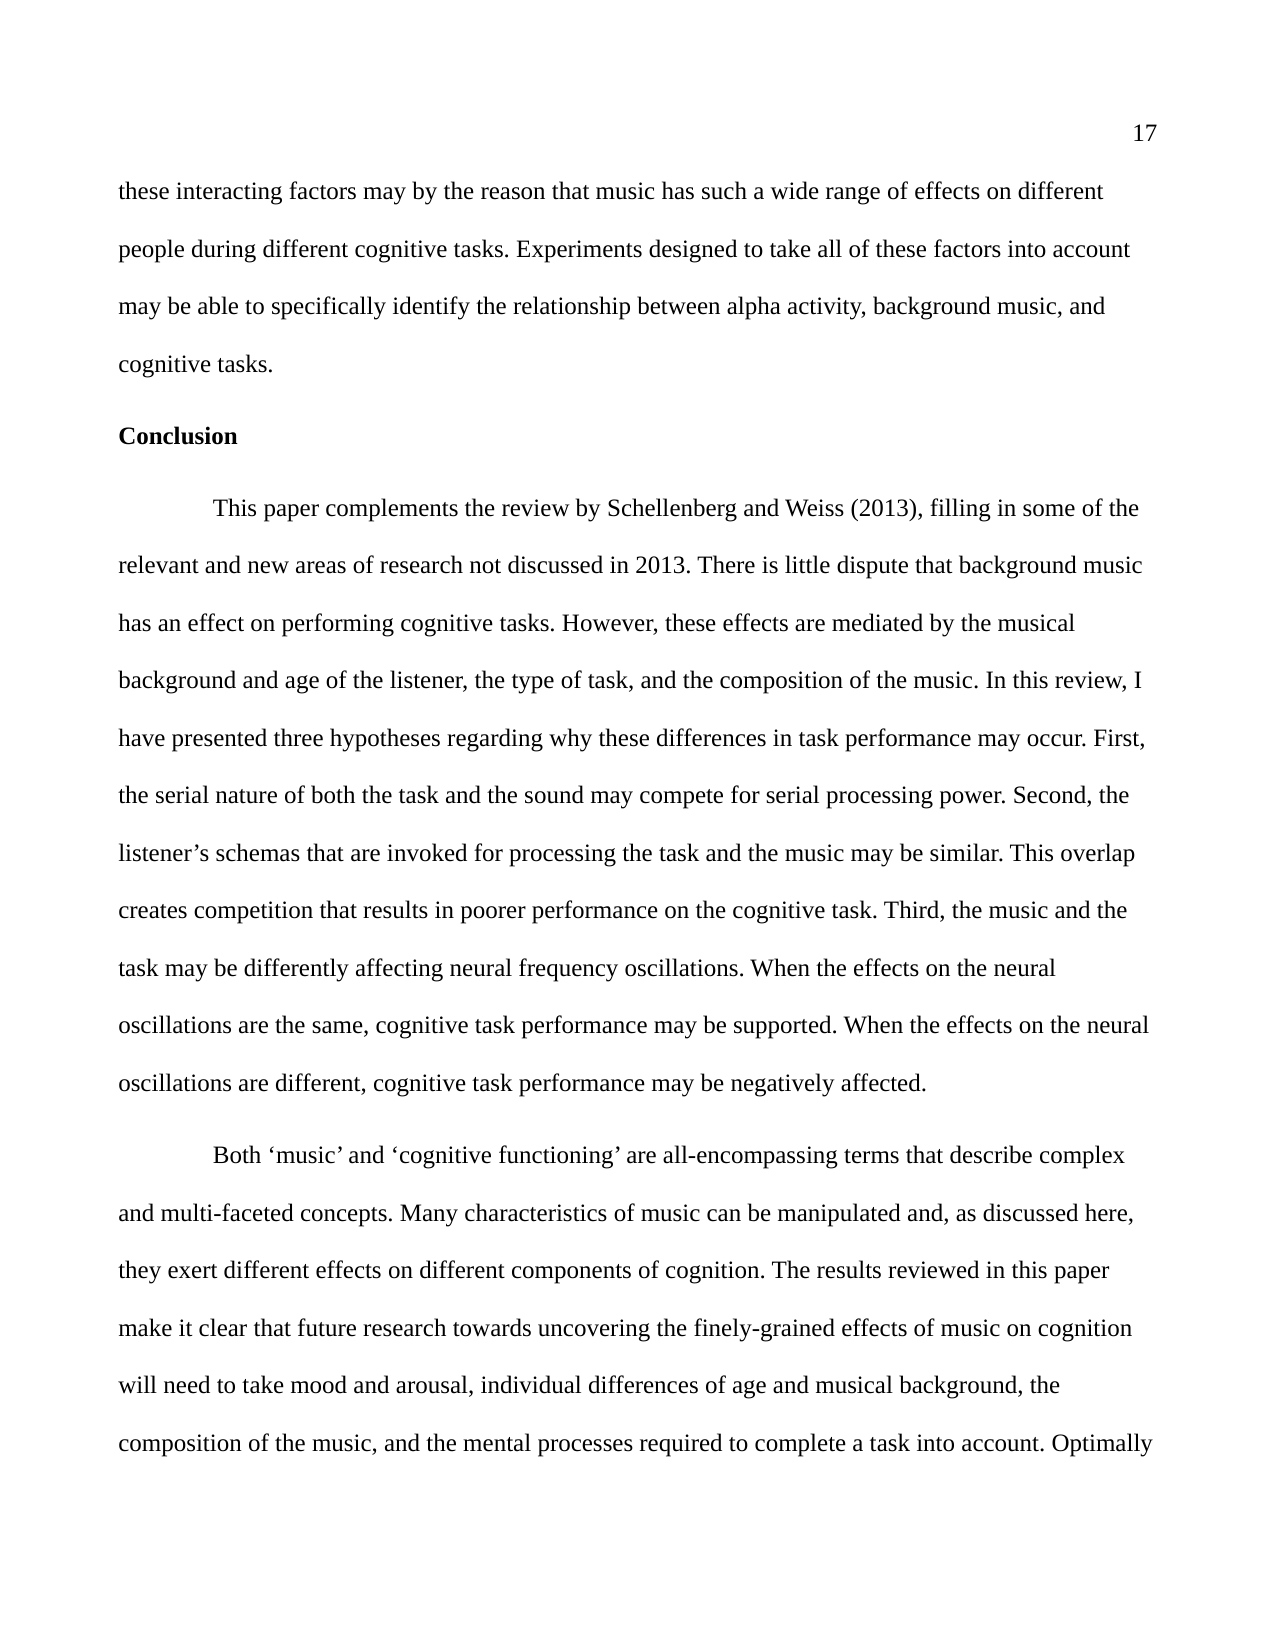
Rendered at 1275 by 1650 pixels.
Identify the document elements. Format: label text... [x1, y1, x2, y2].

text This paper complements the review by Schellenberg and Weiss (2013)⁠, filling in some of the relevant and new areas of research not discussed in 2013. There is little dispute that background music has an effect on performing cognitive tasks. However, these effects are mediated by the musical background and age of the listener, the type of task, and the composition of the music. In this review, I have presented three hypotheses regarding why these differences in task performance may occur. First, the serial nature of both the task and the sound may compete for serial processing power. Second, the listener’s schemas that are invoked for processing the task and the music may be similar. This overlap creates competition that results in poorer performance on the cognitive task. Third, the music and the task may be differently affecting neural frequency oscillations. When the effects on the neural oscillations are the same, cognitive task performance may be supported. When the effects on the neural oscillations are different, cognitive task performance may be negatively affected. [118, 493, 1157, 1097]
text these interacting factors may by the reason that music has such a wide range of effects on different people during different cognitive tasks. Experiments designed to take all of these factors into account may be able to specifically identify the relationship between alpha activity, background music, and cognitive tasks. [118, 176, 1157, 378]
text Both ‘music’ and ‘cognitive functioning’ are all-encompassing terms that describe complex and multi-faceted concepts. Many characteristics of music can be manipulated and, as discussed here, they exert different effects on different components of cognition. The results reviewed in this paper make it clear that future research towards uncovering the finely-grained effects of music on cognition will need to take mood and arousal, individual differences of age and musical background, the composition of the music, and the mental processes required to complete a task into account. Optimally [118, 1140, 1157, 1456]
text Conclusion [118, 421, 1157, 450]
